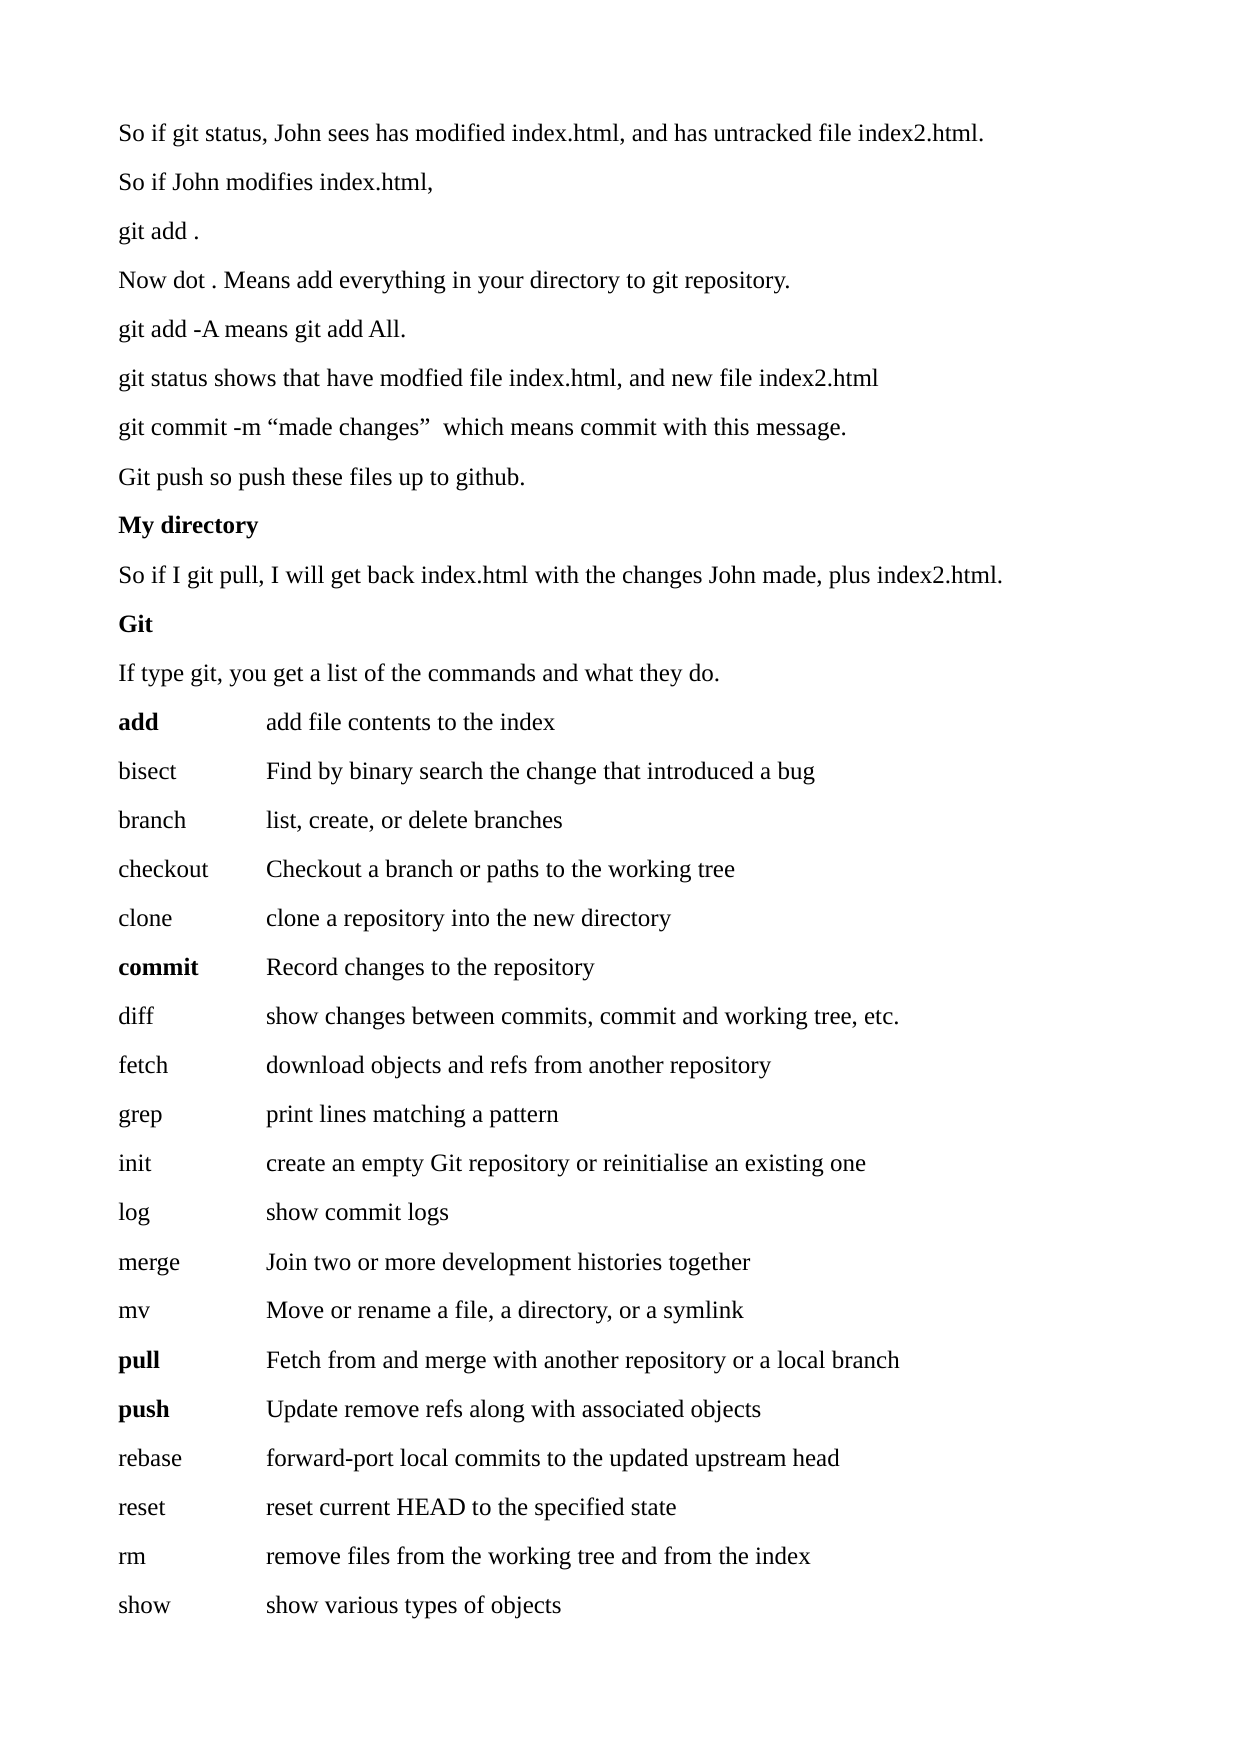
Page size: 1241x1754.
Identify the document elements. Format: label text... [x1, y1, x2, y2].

text fetch download objects and refs from another repository [118, 1050, 1140, 1079]
text Git push so push these files up to github. [118, 462, 1140, 490]
text diff show changes between commits, commit and working tree, etc. [118, 1001, 1140, 1030]
text git add -A means git add All. [118, 314, 1140, 343]
text pull Fetch from and merge with another repository or a local branch [118, 1345, 1140, 1373]
text git status shows that have modfied file index.html, and new file index2.html [118, 363, 1140, 392]
text Git [118, 609, 1140, 637]
text If type git, you get a list of the commands and what they do. [118, 658, 1140, 687]
text bisect Find by binary search the change that introduced a bug [118, 756, 1140, 785]
text Now dot . Means add everything in your directory to git repository. [118, 265, 1140, 294]
text add add file contents to the index [118, 707, 1140, 736]
text git add . [118, 216, 1140, 245]
text rebase forward-port local commits to the updated upstream head [118, 1443, 1140, 1472]
text git commit -m “made changes” which means commit with this message. [118, 412, 1140, 441]
text So if John modifies index.html, [118, 167, 1140, 196]
text branch list, create, or delete branches [118, 805, 1140, 834]
text My directory [118, 511, 1140, 539]
text checkout Checkout a branch or paths to the working tree [118, 854, 1140, 883]
text So if git status, John sees has modified index.html, and has untracked file index2.html. [118, 118, 1140, 147]
text log show commit logs [118, 1197, 1140, 1226]
text grep print lines matching a pattern [118, 1099, 1140, 1128]
text reset reset current HEAD to the specified state [118, 1492, 1140, 1521]
text So if I git pull, I will get back index.html with the changes John made, plus index2.html. [118, 560, 1140, 588]
text init create an empty Git repository or reinitialise an existing one [118, 1148, 1140, 1177]
text rm remove files from the working tree and from the index [118, 1541, 1140, 1570]
text merge Join two or more development histories together [118, 1247, 1140, 1275]
text clone clone a repository into the new directory [118, 903, 1140, 932]
text commit Record changes to the repository [118, 952, 1140, 981]
text show show various types of objects [118, 1590, 1140, 1619]
text push Update remove refs along with associated objects [118, 1394, 1140, 1422]
text mv Move or rename a file, a directory, or a symlink [118, 1296, 1140, 1324]
